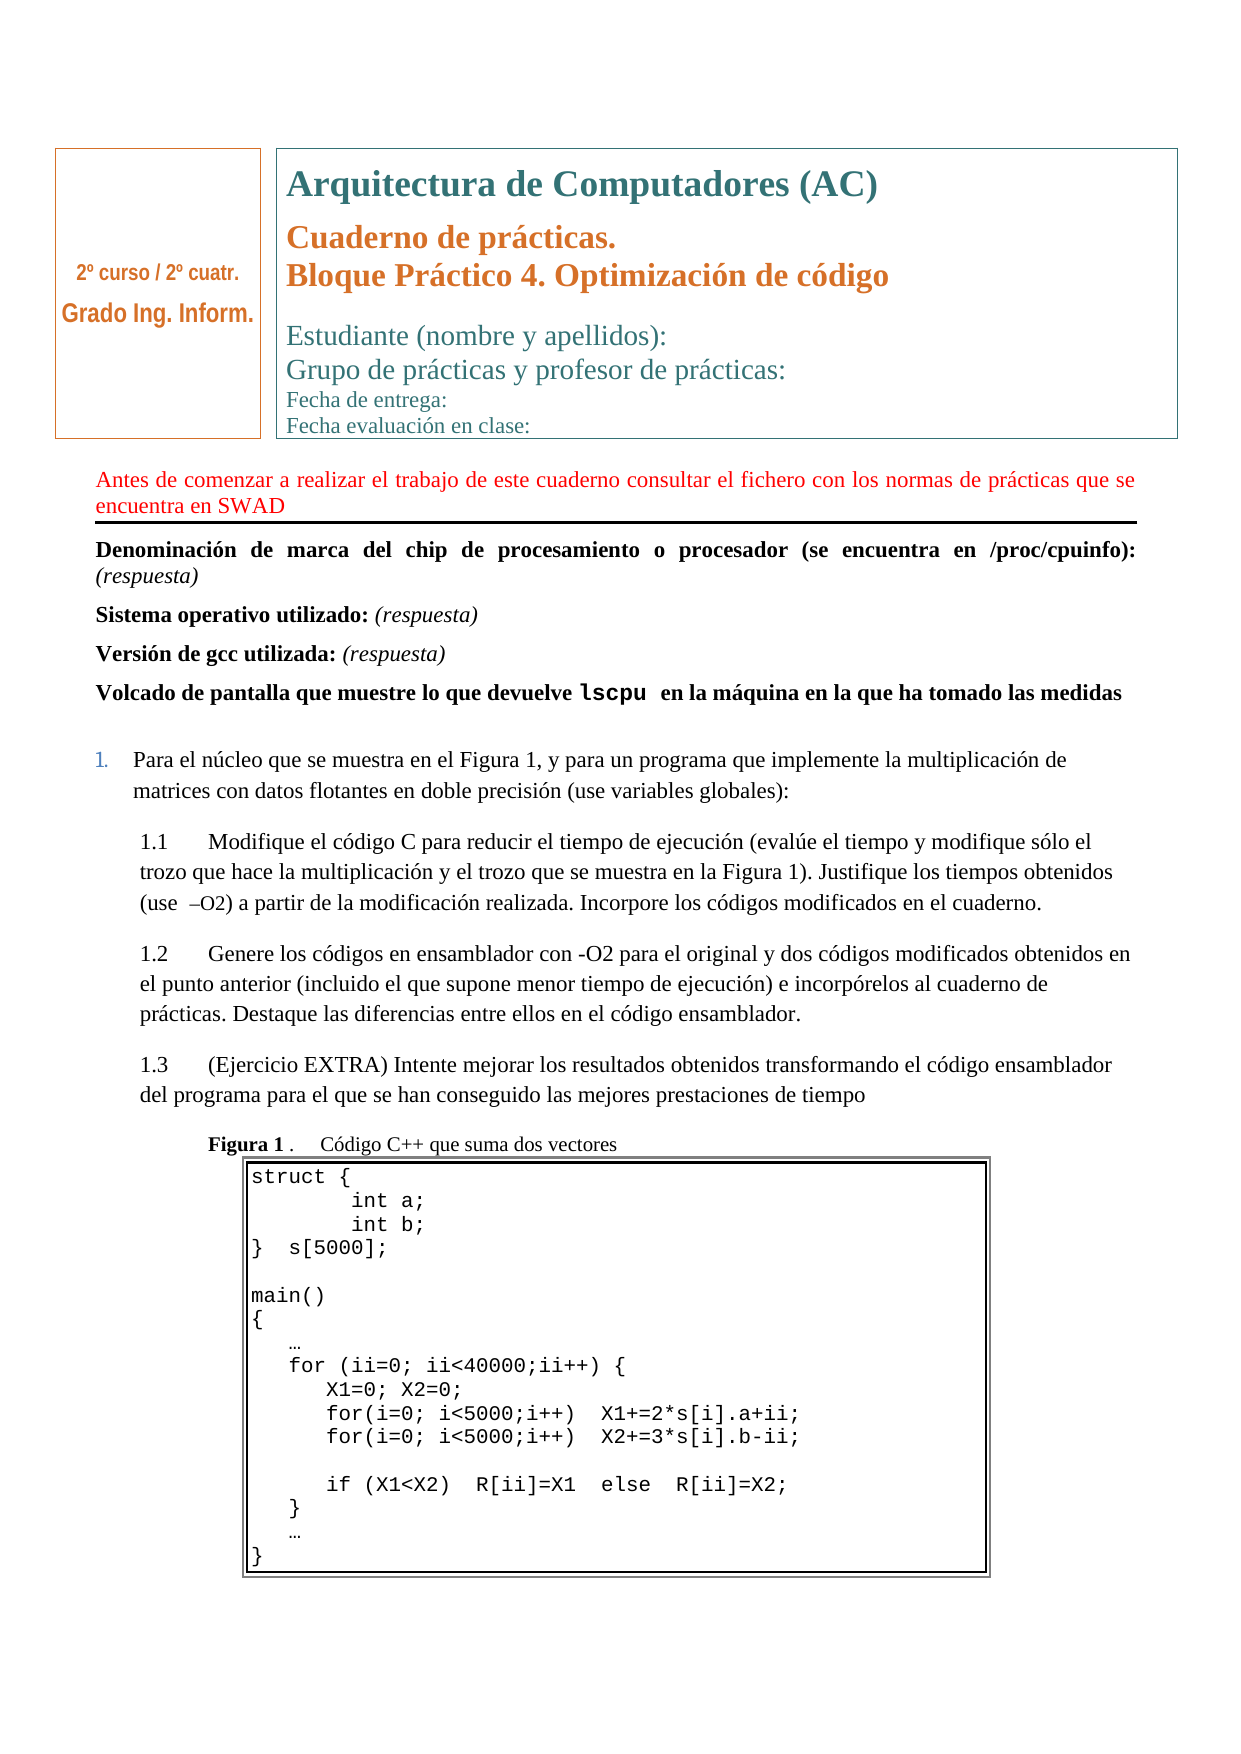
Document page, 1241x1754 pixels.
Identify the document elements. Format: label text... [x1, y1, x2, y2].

list (Ejercicio EXTRA) Intente mejorar los resultados obtenidos transformando el código ensamblador del programa para el que se han conseguido las mejores prestaciones de tiempo [139, 1051, 1137, 1108]
list Modifique el código C para reducir el tiempo de ejecución (evalúe el tiempo y modifique sólo el trozo que hace la multiplicación y el trozo que se muestra en la Figura 1). Justifique los tiempos obtenidos (use –O2) a partir de la modificación realizada. Incorpore los códigos modificados en el cuaderno. [139, 828, 1137, 915]
table_header [261, 148, 276, 438]
list Denominación de marca del chip de procesamiento o procesador (se encuentra en /proc/cpuinfo): (respuesta) [95, 536, 1137, 589]
list Genere los códigos en ensamblador con -O2 para el original y dos códigos modificados obtenidos en el punto anterior (incluido el que supone menor tiempo de ejecución) e incorpórelos al cuaderno de prácticas. Destaque las diferencias entre ellos en el código ensamblador. [139, 939, 1137, 1026]
table_header Arquitectura de Computadores (AC) Cuaderno de prácticas. Bloque Práctico 4. Optimización de código Estudiante (nombre y apellidos): Grupo de prácticas y profesor de prácticas: Fecha de entrega: Fecha evaluación en clase: [277, 149, 1177, 438]
list Versión de gcc utilizada: (respuesta) [95, 640, 1137, 667]
table_header 2º curso / 2º cuatr. Grado Ing. Inform. [56, 149, 260, 438]
list Volcado de pantalla que muestre lo que devuelve lscpu en la máquina en la que ha tomado las medidas [95, 679, 1137, 707]
table_header struct { int a; int b; } s[5000]; main() { … for (ii=0; ii<40000;ii++) { X1=0; X2=0; for(i=0; i<5000;i++) X1+=2*s[i].a+ii; for(i=0; i<5000;i++) X2+=3*s[i].b-ii; if (X1<X2) R[ii]=X1 else R[ii]=X2; } … } [244, 1159, 989, 1576]
list Sistema operativo utilizado: (respuesta) [95, 601, 1137, 628]
text Antes de comenzar a realizar el trabajo de este cuaderno consultar el fichero con los normas de prácticas que se encuentra en SWAD [95, 466, 1137, 521]
list Para el núcleo que se muestra en el Figura 1, y para un programa que implemente la multiplicación de matrices con datos flotantes en doble precisión (use variables globales): [95, 746, 1137, 803]
list Figura 1 . Código C++ que suma dos vectores [170, 1132, 1137, 1156]
